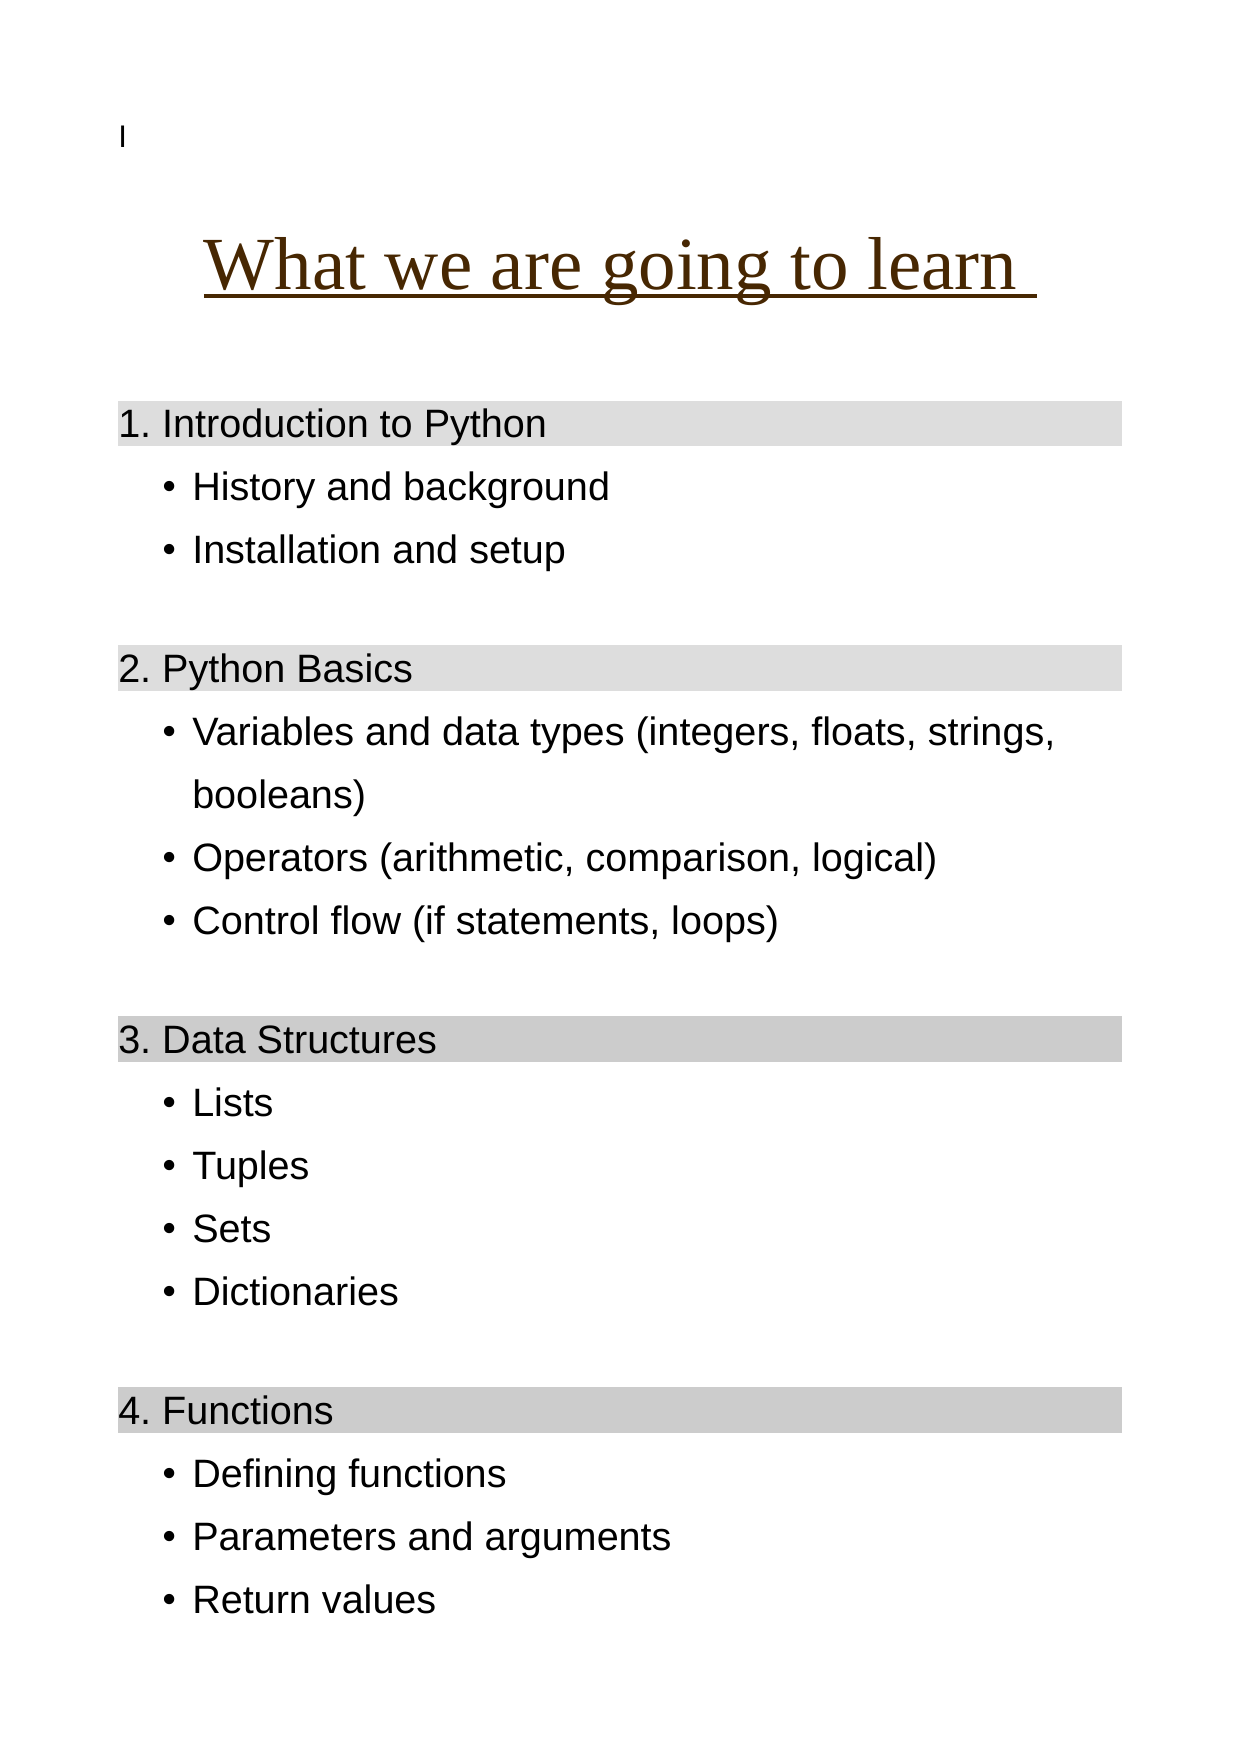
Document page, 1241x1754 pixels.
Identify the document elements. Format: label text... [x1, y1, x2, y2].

text 3. Data Structures [118, 1016, 1122, 1062]
list Return values [162, 1576, 1122, 1622]
text 4. Functions [118, 1387, 1122, 1433]
list Operators (arithmetic, comparison, logical) [162, 834, 1122, 880]
text 2. Python Basics [118, 645, 1122, 691]
list Dictionaries [162, 1268, 1122, 1314]
list Tuples [162, 1142, 1122, 1188]
list Parameters and arguments [162, 1513, 1122, 1559]
list Variables and data types (integers, floats, strings, booleans) [162, 708, 1122, 817]
list Installation and setup [162, 527, 1122, 572]
text What we are going to learn [118, 183, 1122, 306]
list Sets [162, 1205, 1122, 1251]
list History and background [162, 463, 1122, 509]
list Control flow (if statements, loops) [162, 897, 1122, 943]
list Lists [162, 1079, 1122, 1125]
text 1. Introduction to Python [118, 401, 1122, 446]
list Defining functions [162, 1450, 1122, 1496]
